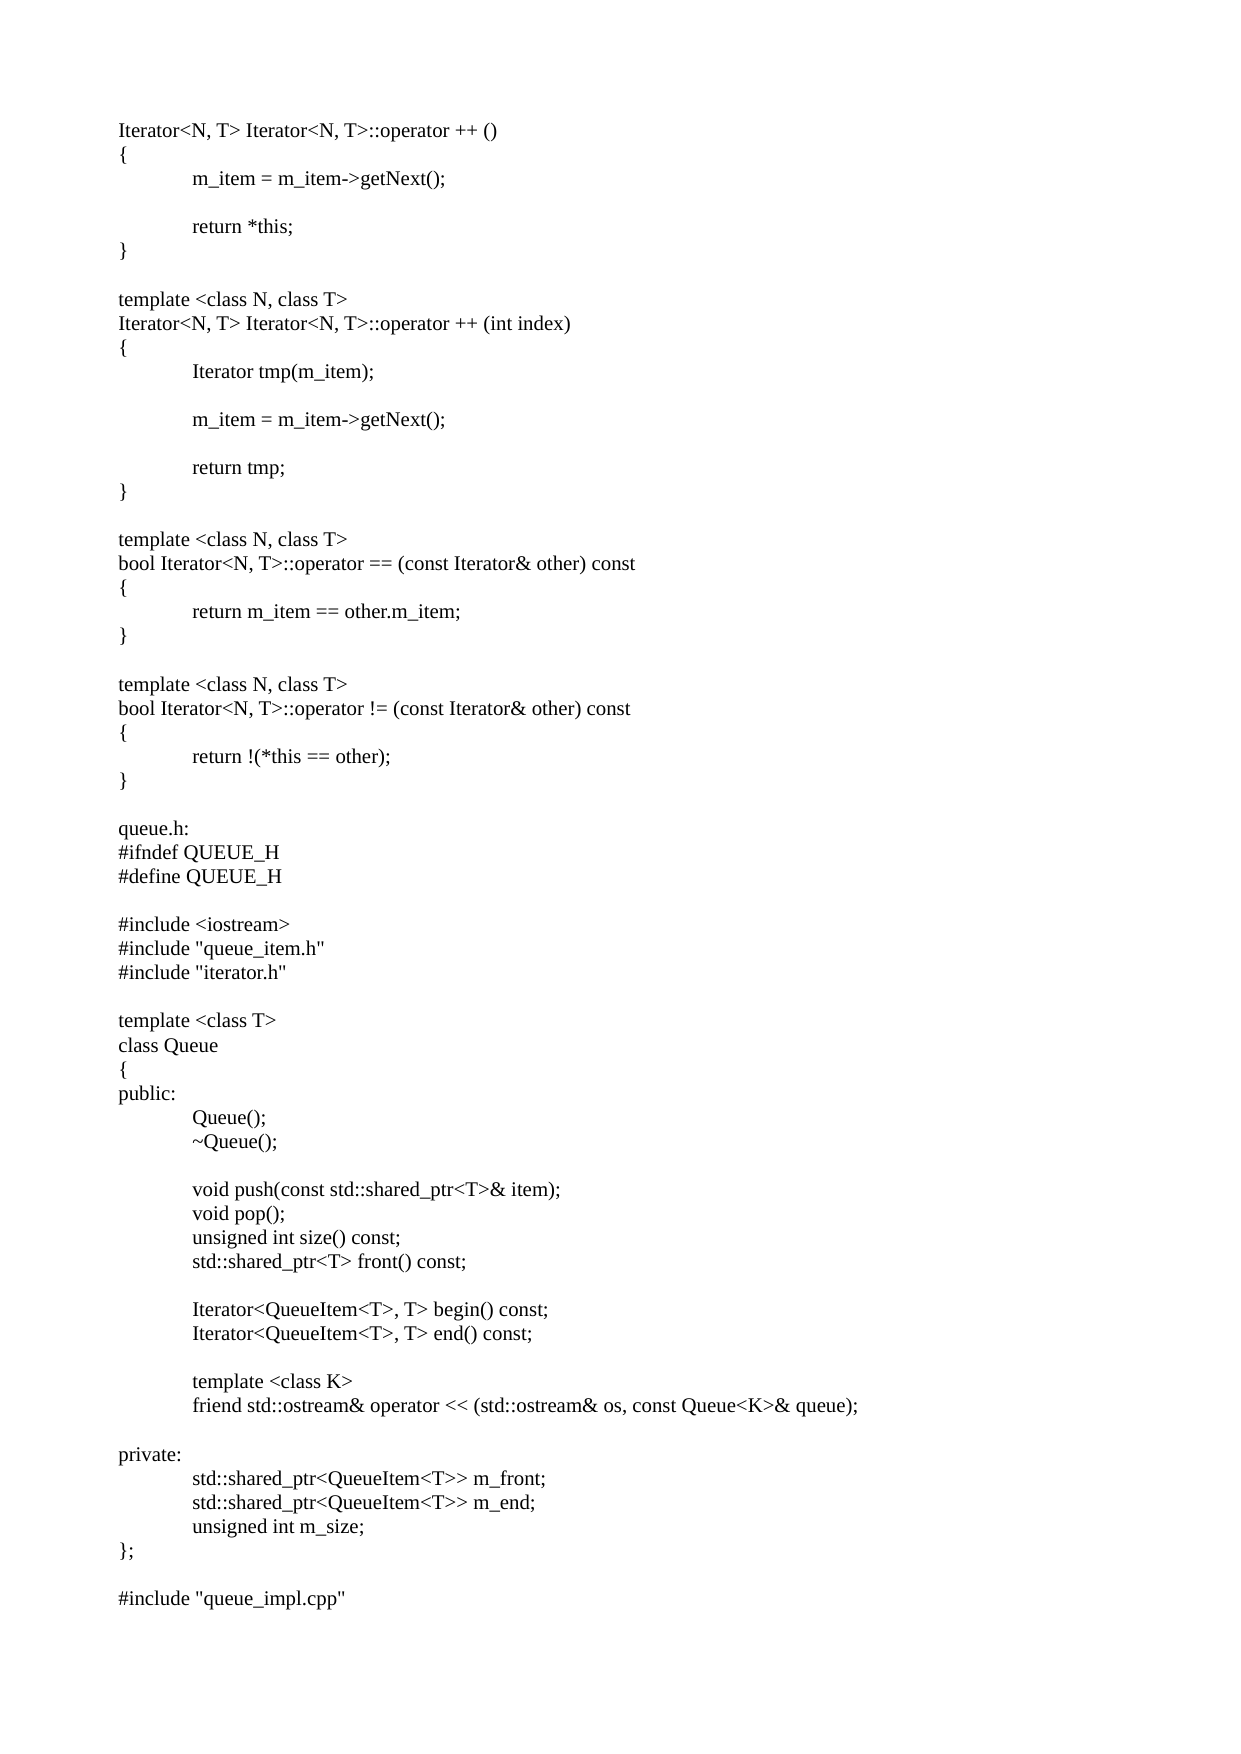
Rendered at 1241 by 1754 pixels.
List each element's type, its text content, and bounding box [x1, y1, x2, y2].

list #include "queue_impl.cpp" [118, 1586, 1122, 1610]
list friend std::ostream& operator << (std::ostream& os, const Queue<K>& queue); [118, 1393, 1122, 1417]
list Iterator<QueueItem<T>, T> end() const; [118, 1321, 1122, 1345]
list return *this; [118, 214, 1122, 238]
list Iterator<N, T> Iterator<N, T>::operator ++ () [118, 118, 1122, 142]
list return tmp; [118, 455, 1122, 479]
list unsigned int size() const; [118, 1225, 1122, 1249]
list return !(*this == other); [118, 744, 1122, 768]
list Iterator tmp(m_item); [118, 359, 1122, 383]
list bool Iterator<N, T>::operator == (const Iterator& other) const [118, 551, 1122, 575]
list std::shared_ptr<QueueItem<T>> m_end; [118, 1490, 1122, 1514]
list std::shared_ptr<QueueItem<T>> m_front; [118, 1466, 1122, 1490]
list public: [118, 1081, 1122, 1105]
list template <class N, class T> [118, 672, 1122, 696]
list template <class K> [118, 1369, 1122, 1393]
list #ifndef QUEUE_H [118, 840, 1122, 864]
list { [118, 335, 1122, 359]
list void pop(); [118, 1201, 1122, 1225]
list m_item = m_item->getNext(); [118, 166, 1122, 190]
list std::shared_ptr<T> front() const; [118, 1249, 1122, 1273]
list { [118, 1057, 1122, 1081]
list unsigned int m_size; [118, 1514, 1122, 1538]
list template <class T> [118, 1008, 1122, 1032]
list ~Queue(); [118, 1129, 1122, 1153]
list } [118, 623, 1122, 647]
list #include "iterator.h" [118, 960, 1122, 984]
list }; [118, 1538, 1122, 1562]
list return m_item == other.m_item; [118, 599, 1122, 623]
list template <class N, class T> [118, 287, 1122, 311]
list #include "queue_item.h" [118, 936, 1122, 960]
list { [118, 142, 1122, 166]
list #define QUEUE_H [118, 864, 1122, 888]
list Queue(); [118, 1105, 1122, 1129]
list { [118, 575, 1122, 599]
list } [118, 768, 1122, 792]
list queue.h: [118, 816, 1122, 840]
list m_item = m_item->getNext(); [118, 407, 1122, 431]
list private: [118, 1442, 1122, 1466]
list } [118, 479, 1122, 503]
list } [118, 238, 1122, 262]
list #include <iostream> [118, 912, 1122, 936]
list template <class N, class T> [118, 527, 1122, 551]
list Iterator<N, T> Iterator<N, T>::operator ++ (int index) [118, 311, 1122, 335]
list bool Iterator<N, T>::operator != (const Iterator& other) const [118, 696, 1122, 720]
list { [118, 720, 1122, 744]
list class Queue [118, 1032, 1122, 1057]
list void push(const std::shared_ptr<T>& item); [118, 1177, 1122, 1201]
list Iterator<QueueItem<T>, T> begin() const; [118, 1297, 1122, 1321]
